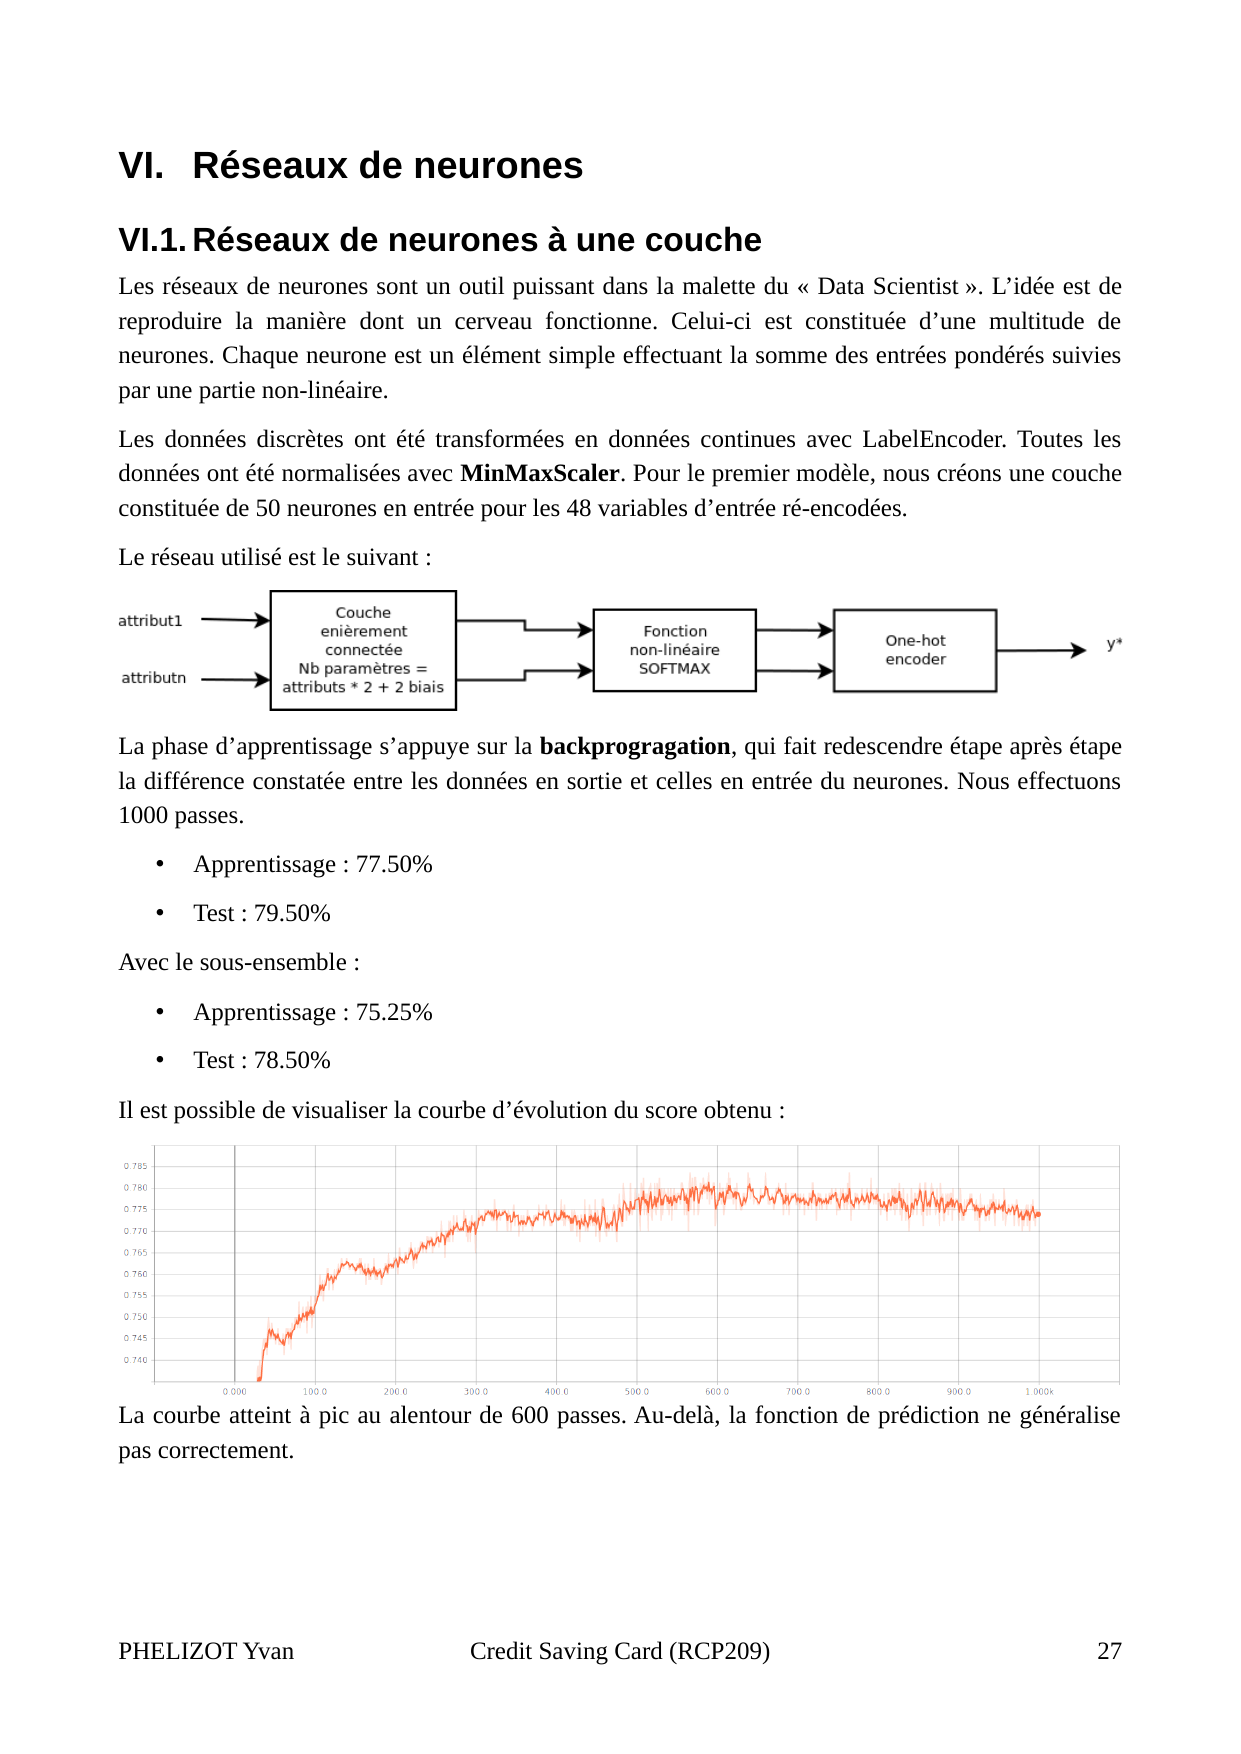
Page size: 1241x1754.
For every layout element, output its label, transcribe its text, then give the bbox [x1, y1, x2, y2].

text La phase d’apprentissage s’appuye sur la backprogragation, qui fait redescendre étape après étape la différence constatée entre les données en sortie et celles en entrée du neurones. Nous effectuons 1000 passes. [118, 731, 1122, 829]
list Test : 78.50% [156, 1046, 1122, 1074]
list Test : 79.50% [156, 898, 1122, 927]
text Le réseau utilisé est le suivant : [118, 542, 1122, 571]
text Les réseaux de neurones sont un outil puissant dans la malette du « Data Scientist ». L’idée est de reproduire la manière dont un cerveau fonctionne. Celui-ci est constituée d’une multitude de neurones. Chaque neurone est un élément simple effectuant la somme des entrées pondérés suivies par une partie non-linéaire. [118, 271, 1122, 403]
text Avec le sous-ensemble : [118, 947, 1122, 976]
subtitle Réseaux de neurones à une couche [118, 220, 1122, 259]
text La courbe atteint à pic au alentour de 600 passes. Au-delà, la fonction de prédiction ne généralise pas correctement. [118, 1395, 1122, 1464]
list Apprentissage : 77.50% [156, 849, 1122, 878]
picture [118, 590, 1123, 711]
text Il est possible de visualiser la courbe d’évolution du score obtenu : [118, 1095, 1122, 1123]
list Apprentissage : 75.25% [156, 997, 1122, 1025]
subtitle Réseaux de neurones [118, 143, 1122, 187]
text Les données discrètes ont été transformées en données continues avec LabelEncoder. Toutes les données ont été normalisées avec MinMaxScaler. Pour le premier modèle, nous créons une couche constituée de 50 neurones en entrée pour les 48 variables d’entrée ré-encodées. [118, 424, 1122, 521]
picture [118, 1143, 1123, 1395]
